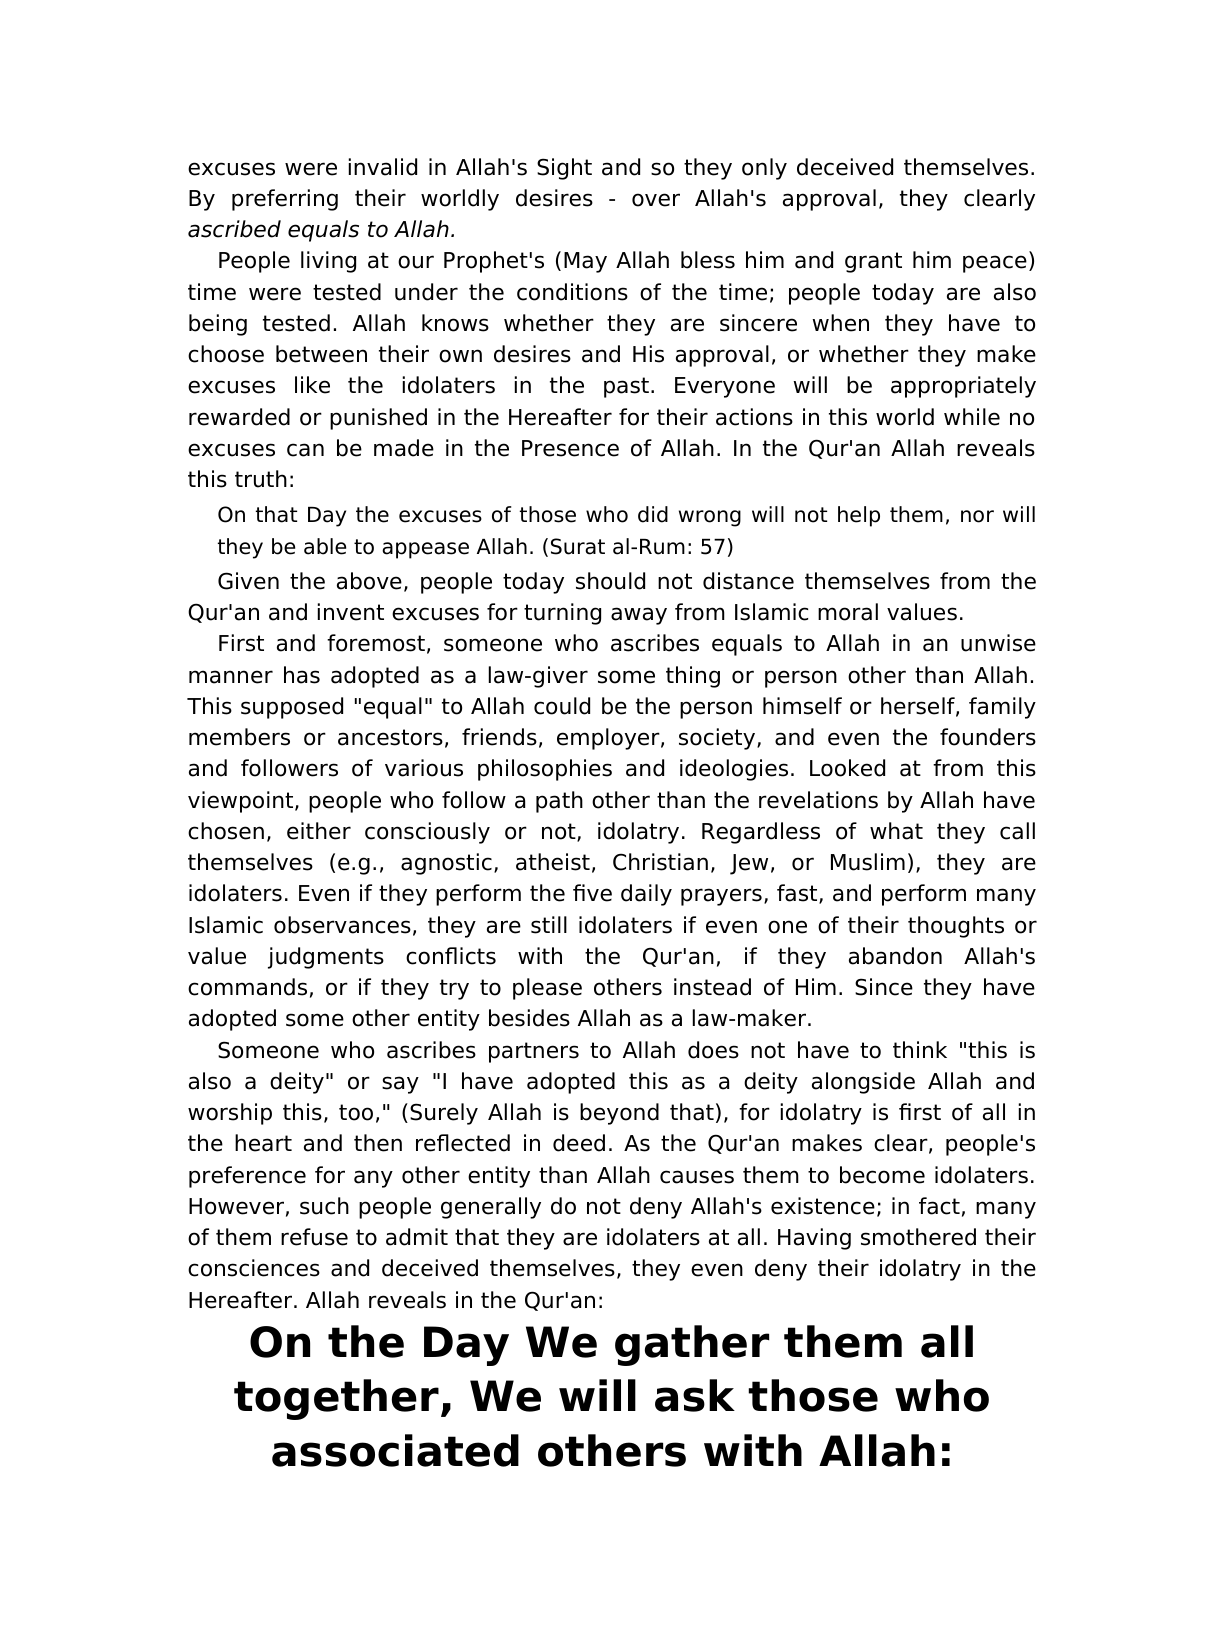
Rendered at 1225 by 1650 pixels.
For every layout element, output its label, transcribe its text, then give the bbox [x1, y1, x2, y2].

text People living at our Prophet's (May Allah bless him and grant him peace) time were tested under the conditions of the time; people today are also being tested. Allah knows whether they are sincere when they have to choose between their own desires and His approval, or whether they make excuses like the idolaters in the past. Everyone will be appropriately rewarded or punished in the Hereafter for their actions in this world while no excuses can be made in the Presence of Allah. In the Qur'an Allah reveals this truth: [187, 244, 1037, 494]
text First and foremost, someone who ascribes equals to Allah in an unwise manner has adopted as a law-giver some thing or person other than Allah. This supposed "equal" to Allah could be the person himself or herself, family members or ancestors, friends, employer, society, and even the founders and followers of various philosophies and ideologies. Looked at from this viewpoint, people who follow a path other than the revelations by Allah have chosen, either consciously or not, idolatry. Regardless of what they call themselves (e.g., agnostic, atheist, Christian, Jew, or Muslim), they are idolaters. Even if they perform the five daily prayers, fast, and perform many Islamic observances, they are still idolaters if even one of their thoughts or value judgments conflicts with the Qur'an, if they abandon Allah's commands, or if they try to please others instead of Him. Since they have adopted some other entity besides Allah as a law-maker. [187, 627, 1037, 1033]
text On the Day We gather them all together, We will ask those who associated others with Allah: [187, 1314, 1037, 1477]
text Someone who ascribes partners to Allah does not have to think "this is also a deity" or say "I have adopted this as a deity alongside Allah and worship this, too," (Surely Allah is beyond that), for idolatry is first of all in the heart and then reflected in deed. As the Qur'an makes clear, people's preference for any other entity than Allah causes them to become idolaters. However, such people generally do not deny Allah's existence; in fact, many of them refuse to admit that they are idolaters at all. Having smothered their consciences and deceived themselves, they even deny their idolatry in the Hereafter. Allah reveals in the Qur'an: [187, 1033, 1037, 1314]
text Given the above, people today should not distance themselves from the Qur'an and invent excuses for turning away from Islamic moral values. [187, 564, 1037, 627]
text On that Day the excuses of those who did wrong will not help them, nor will they be able to appease Allah. (Surat al-Rum: 57) [217, 498, 1037, 560]
text excuses were invalid in Allah's Sight and so they only deceived themselves. By preferring their worldly desires - over Allah's approval, they clearly ascribed equals to Allah. [187, 150, 1037, 244]
